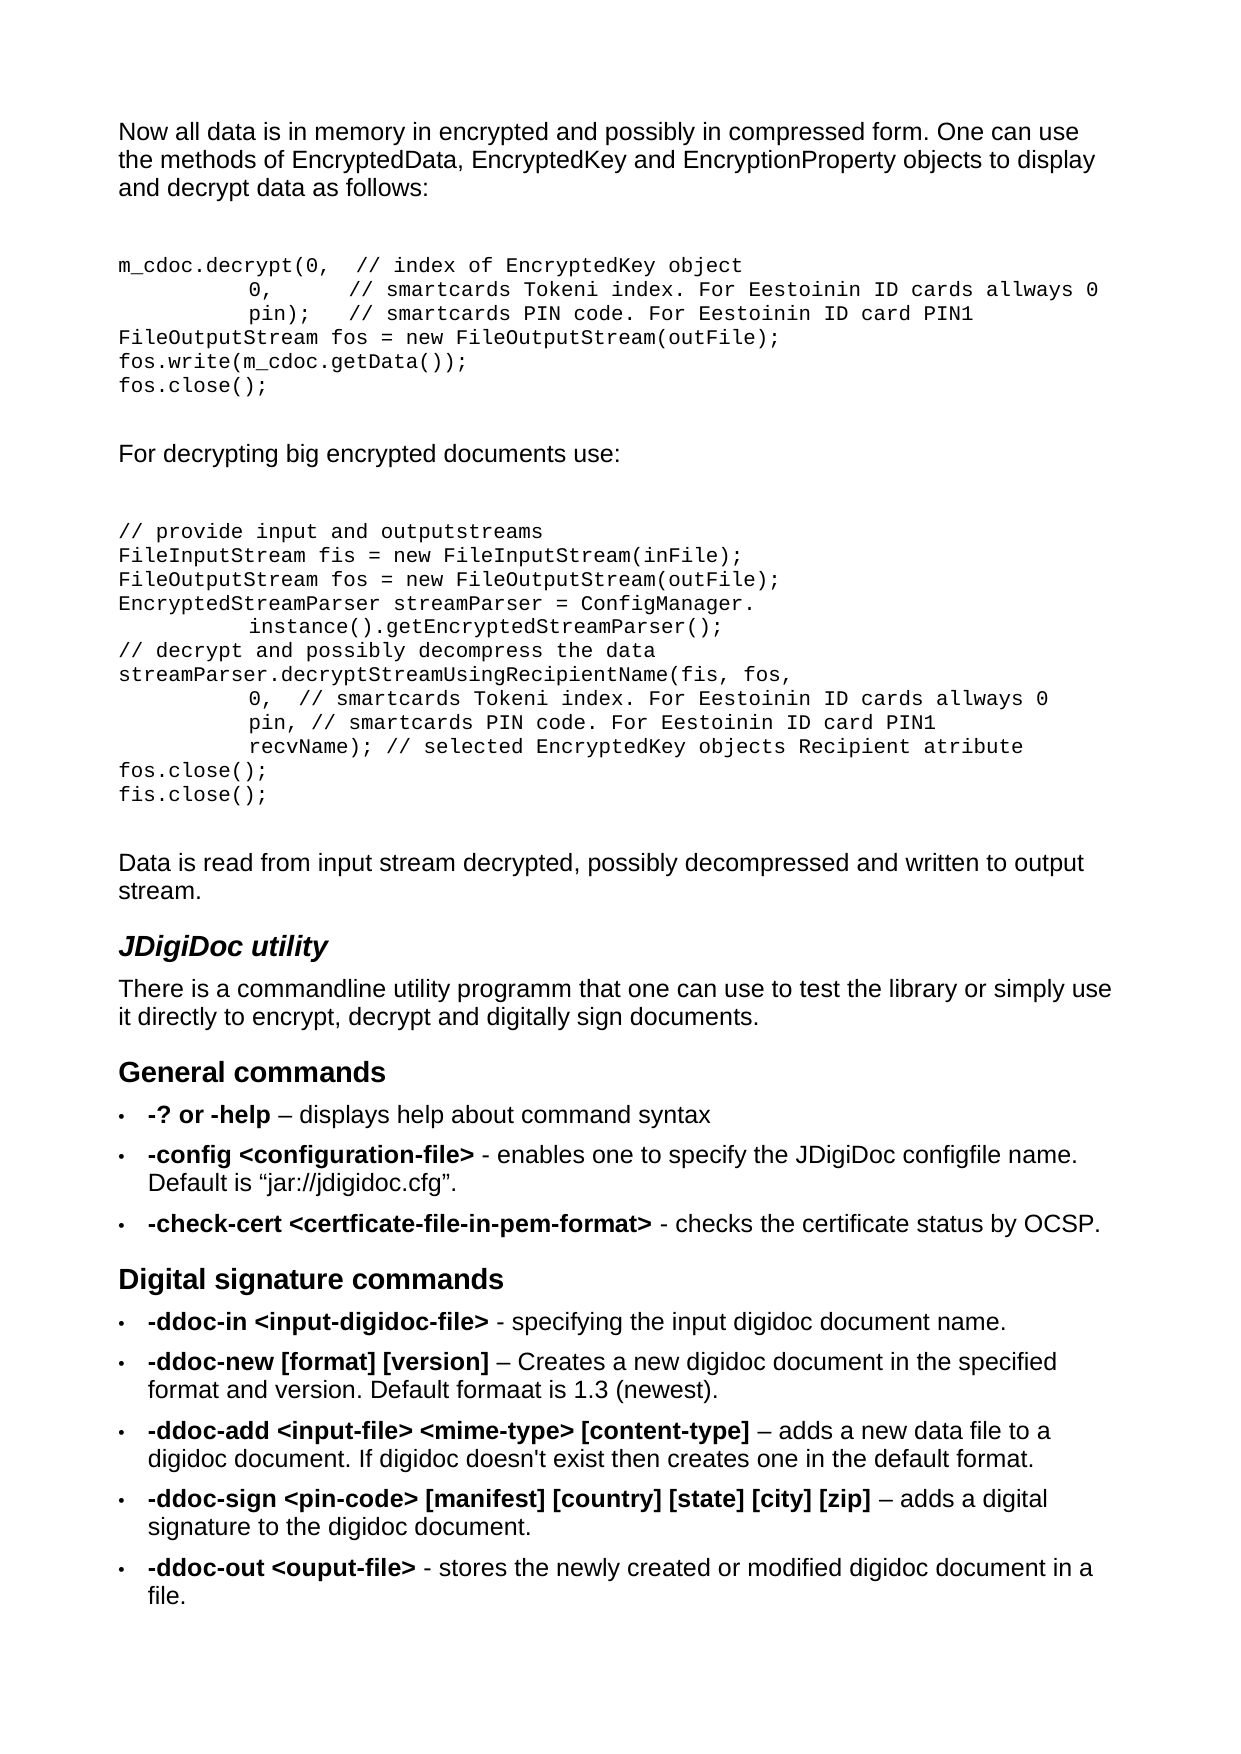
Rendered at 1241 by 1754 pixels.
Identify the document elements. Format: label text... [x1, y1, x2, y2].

subtitle General commands [118, 1056, 1122, 1088]
list -ddoc-sign <pin-code> [manifest] [country] [state] [city] [zip] – adds a digital signature to the digidoc document. [118, 1485, 1122, 1541]
text m_cdoc.decrypt(0, // index of EncryptedKey object [118, 255, 1122, 279]
text // provide input and outputstreams [118, 521, 1122, 544]
text For decrypting big encrypted documents use: [118, 439, 1122, 467]
text FileInputStream fis = new FileInputStream(inFile); [118, 544, 1122, 568]
text pin, // smartcards PIN code. For Eestoinin ID card PIN1 [118, 712, 1122, 736]
text EncryptedStreamParser streamParser = ConfigManager. [118, 592, 1122, 616]
text pin); // smartcards PIN code. For Eestoinin ID card PIN1 [118, 303, 1122, 327]
text Now all data is in memory in encrypted and possibly in compressed form. One can use the methods of EncryptedData, EncryptedKey and EncryptionProperty objects to display and decrypt data as follows: [118, 118, 1122, 202]
subtitle JDigiDoc utility [118, 929, 1122, 962]
list -ddoc-add <input-file> <mime-type> [content-type] – adds a new data file to a digidoc document. If digidoc doesn't exist then creates one in the default format. [118, 1417, 1122, 1473]
text 0, // smartcards Tokeni index. For Eestoinin ID cards allways 0 [118, 279, 1122, 303]
text fos.close(); [118, 375, 1122, 399]
list -ddoc-new [format] [version] – Creates a new digidoc document in the specified format and version. Default formaat is 1.3 (newest). [118, 1348, 1122, 1404]
list -ddoc-in <input-digidoc-file> - specifying the input digidoc document name. [118, 1308, 1122, 1336]
text FileOutputStream fos = new FileOutputStream(outFile); [118, 568, 1122, 592]
list -? or -help – displays help about command syntax [118, 1101, 1122, 1129]
text fos.write(m_cdoc.getData()); [118, 351, 1122, 375]
list -ddoc-out <ouput-file> - stores the newly created or modified digidoc document in a file. [118, 1554, 1122, 1610]
list -check-cert <certficate-file-in-pem-format> - checks the certificate status by OCSP. [118, 1210, 1122, 1238]
text Data is read from input stream decrypted, possibly decompressed and written to output stream. [118, 848, 1122, 904]
text There is a commandline utility programm that one can use to test the library or simply use it directly to encrypt, decrypt and digitally sign documents. [118, 974, 1122, 1031]
text streamParser.decryptStreamUsingRecipientName(fis, fos, [118, 664, 1122, 688]
text fis.close(); [118, 784, 1122, 808]
text fos.close(); [118, 760, 1122, 784]
list -config <configuration-file> - enables one to specify the JDigiDoc configfile name. Default is “jar://jdigidoc.cfg”. [118, 1141, 1122, 1197]
text recvName); // selected EncryptedKey objects Recipient atribute [118, 736, 1122, 760]
subtitle Digital signature commands [118, 1263, 1122, 1295]
text instance().getEncryptedStreamParser(); [118, 616, 1122, 640]
text FileOutputStream fos = new FileOutputStream(outFile); [118, 327, 1122, 351]
text // decrypt and possibly decompress the data [118, 640, 1122, 664]
text 0, // smartcards Tokeni index. For Eestoinin ID cards allways 0 [118, 688, 1122, 712]
